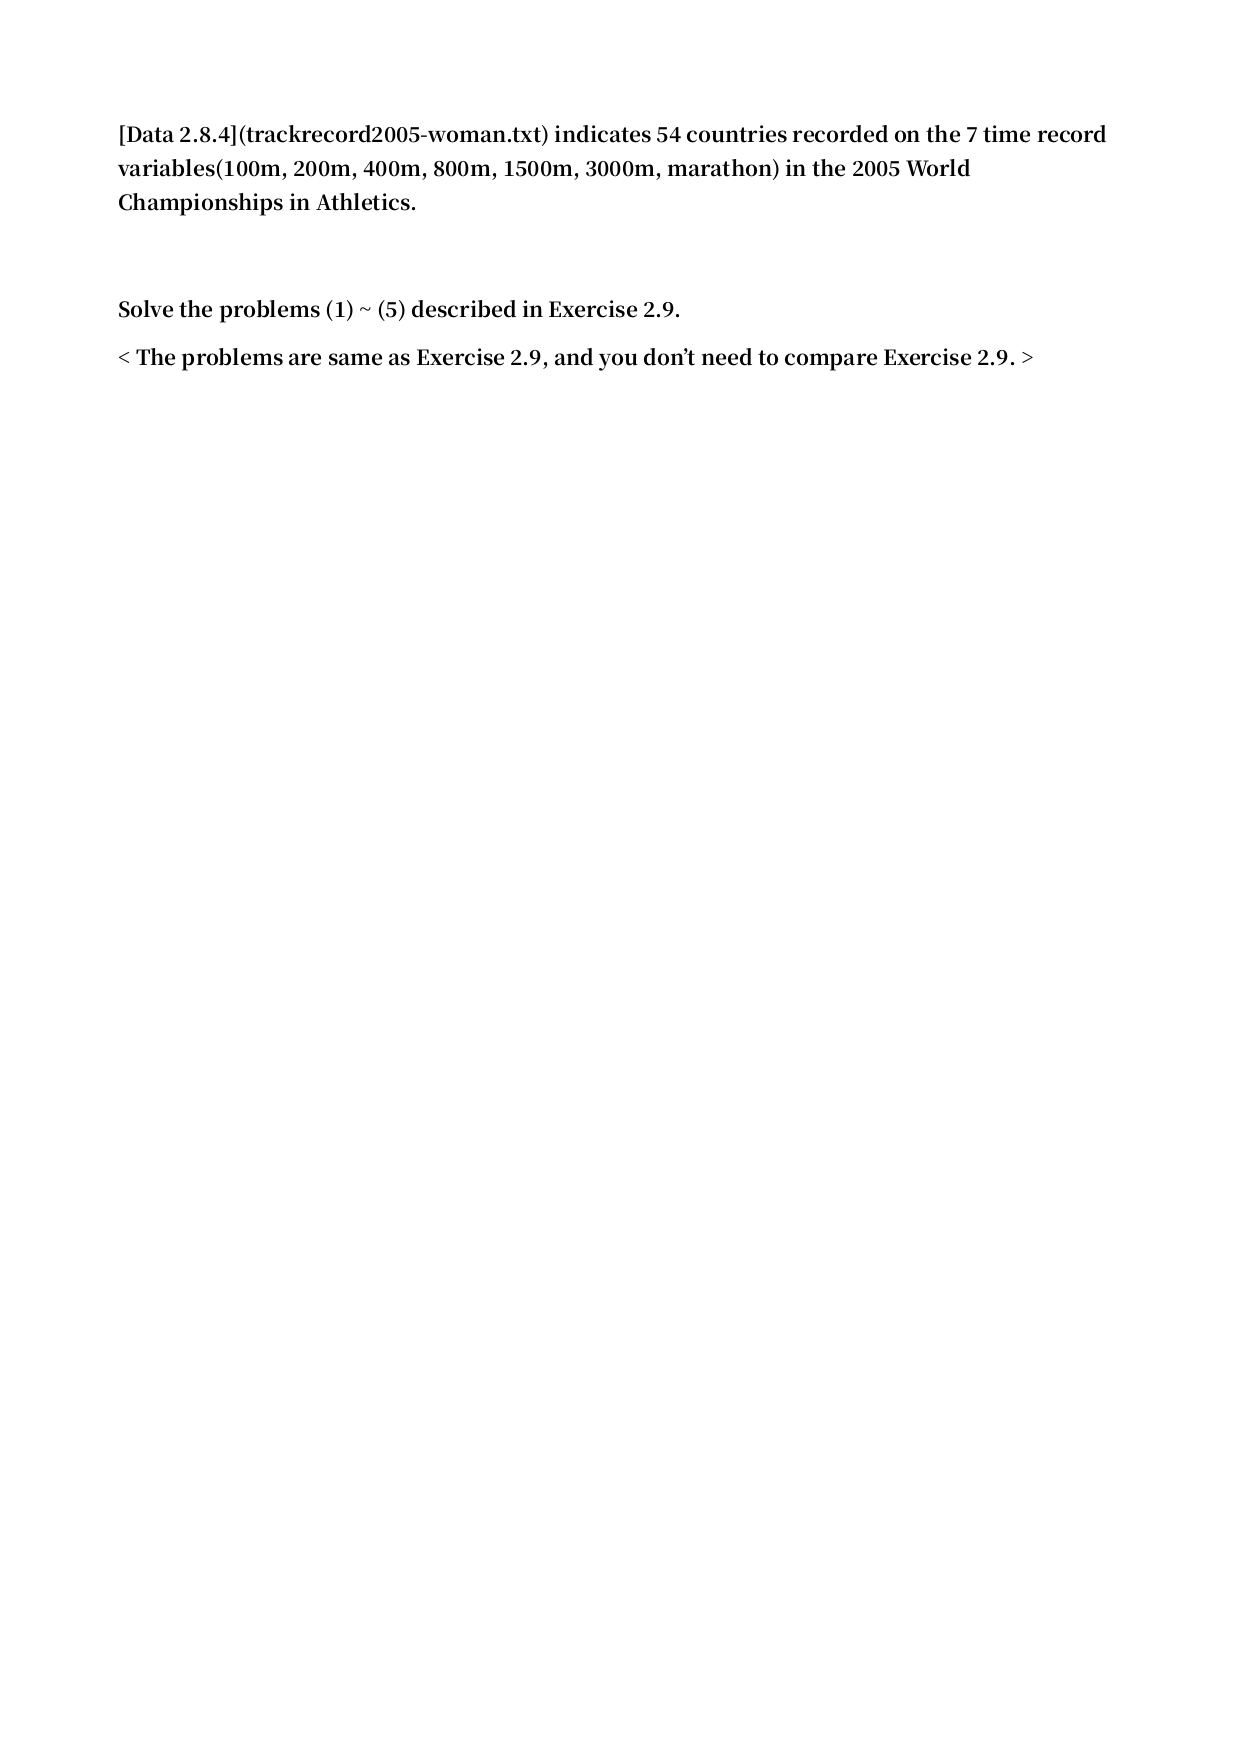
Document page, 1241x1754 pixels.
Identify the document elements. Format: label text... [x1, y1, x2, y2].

text Solve the problems (1) ~ (5) described in Exercise 2.9. [118, 293, 1122, 323]
text < The problems are same as Exercise 2.9, and you don’t need to compare Exercise 2.9. > [118, 341, 1122, 371]
text [Data 2.8.4](trackrecord2005-woman.txt) indicates 54 countries recorded on the 7 time record variables(100m, 200m, 400m, 800m, 1500m, 3000m, marathon) in the 2005 World Championships in Athletics. [118, 118, 1122, 217]
